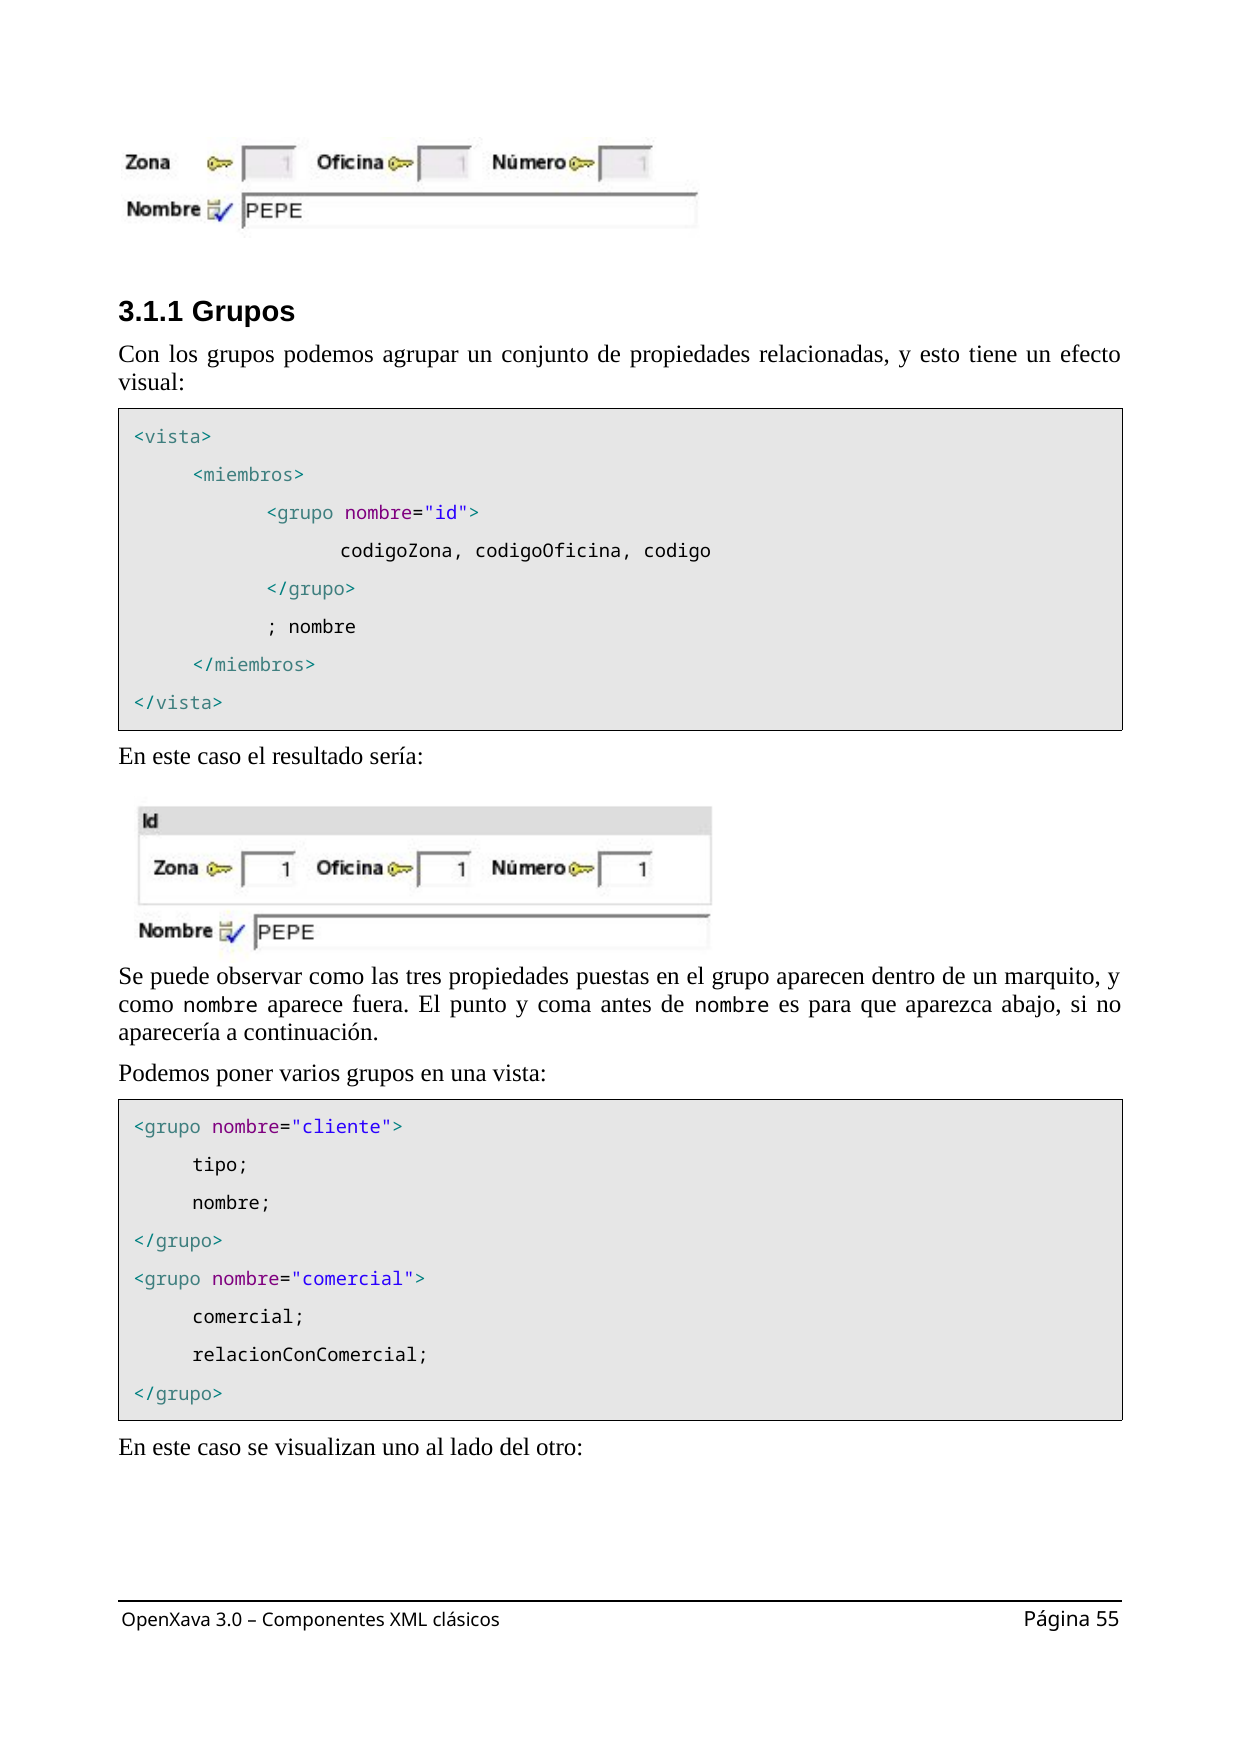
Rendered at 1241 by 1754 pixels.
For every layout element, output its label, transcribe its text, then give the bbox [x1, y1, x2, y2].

text </miembros> [119, 636, 1122, 674]
text relacionConComercial; [119, 1327, 1122, 1365]
picture [133, 796, 725, 963]
text Podemos poner varios grupos en una vista: [118, 1059, 1122, 1086]
text nombre; [119, 1175, 1122, 1213]
text En este caso el resultado sería: [118, 742, 1122, 770]
text </vista> [119, 674, 1122, 730]
text Con los grupos podemos agrupar un conjunto de propiedades relacionadas, y esto tiene un efecto visual: [118, 340, 1122, 396]
text </grupo> [119, 1213, 1122, 1251]
text <grupo nombre="comercial"> [119, 1251, 1122, 1289]
text ; nombre [119, 598, 1122, 636]
text En este caso se visualizan uno al lado del otro: [118, 1433, 1122, 1461]
subtitle Grupos [118, 295, 1122, 328]
picture [121, 137, 709, 238]
text tipo; [119, 1137, 1122, 1175]
text codigoZona, codigoOficina, codigo [119, 522, 1122, 560]
text </grupo> [119, 1365, 1122, 1420]
text </grupo> [119, 560, 1122, 598]
text <miembros> [119, 446, 1122, 484]
text comercial; [119, 1289, 1122, 1327]
text <grupo nombre="id"> [119, 484, 1122, 522]
text <grupo nombre="cliente"> [119, 1100, 1122, 1137]
text <vista> [119, 409, 1122, 446]
text Se puede observar como las tres propiedades puestas en el grupo aparecen dentro de un marquito, y como nombre aparece fuera. El punto y coma antes de nombre es para que aparezca abajo, si no aparecería a continuación. [118, 782, 1122, 1046]
